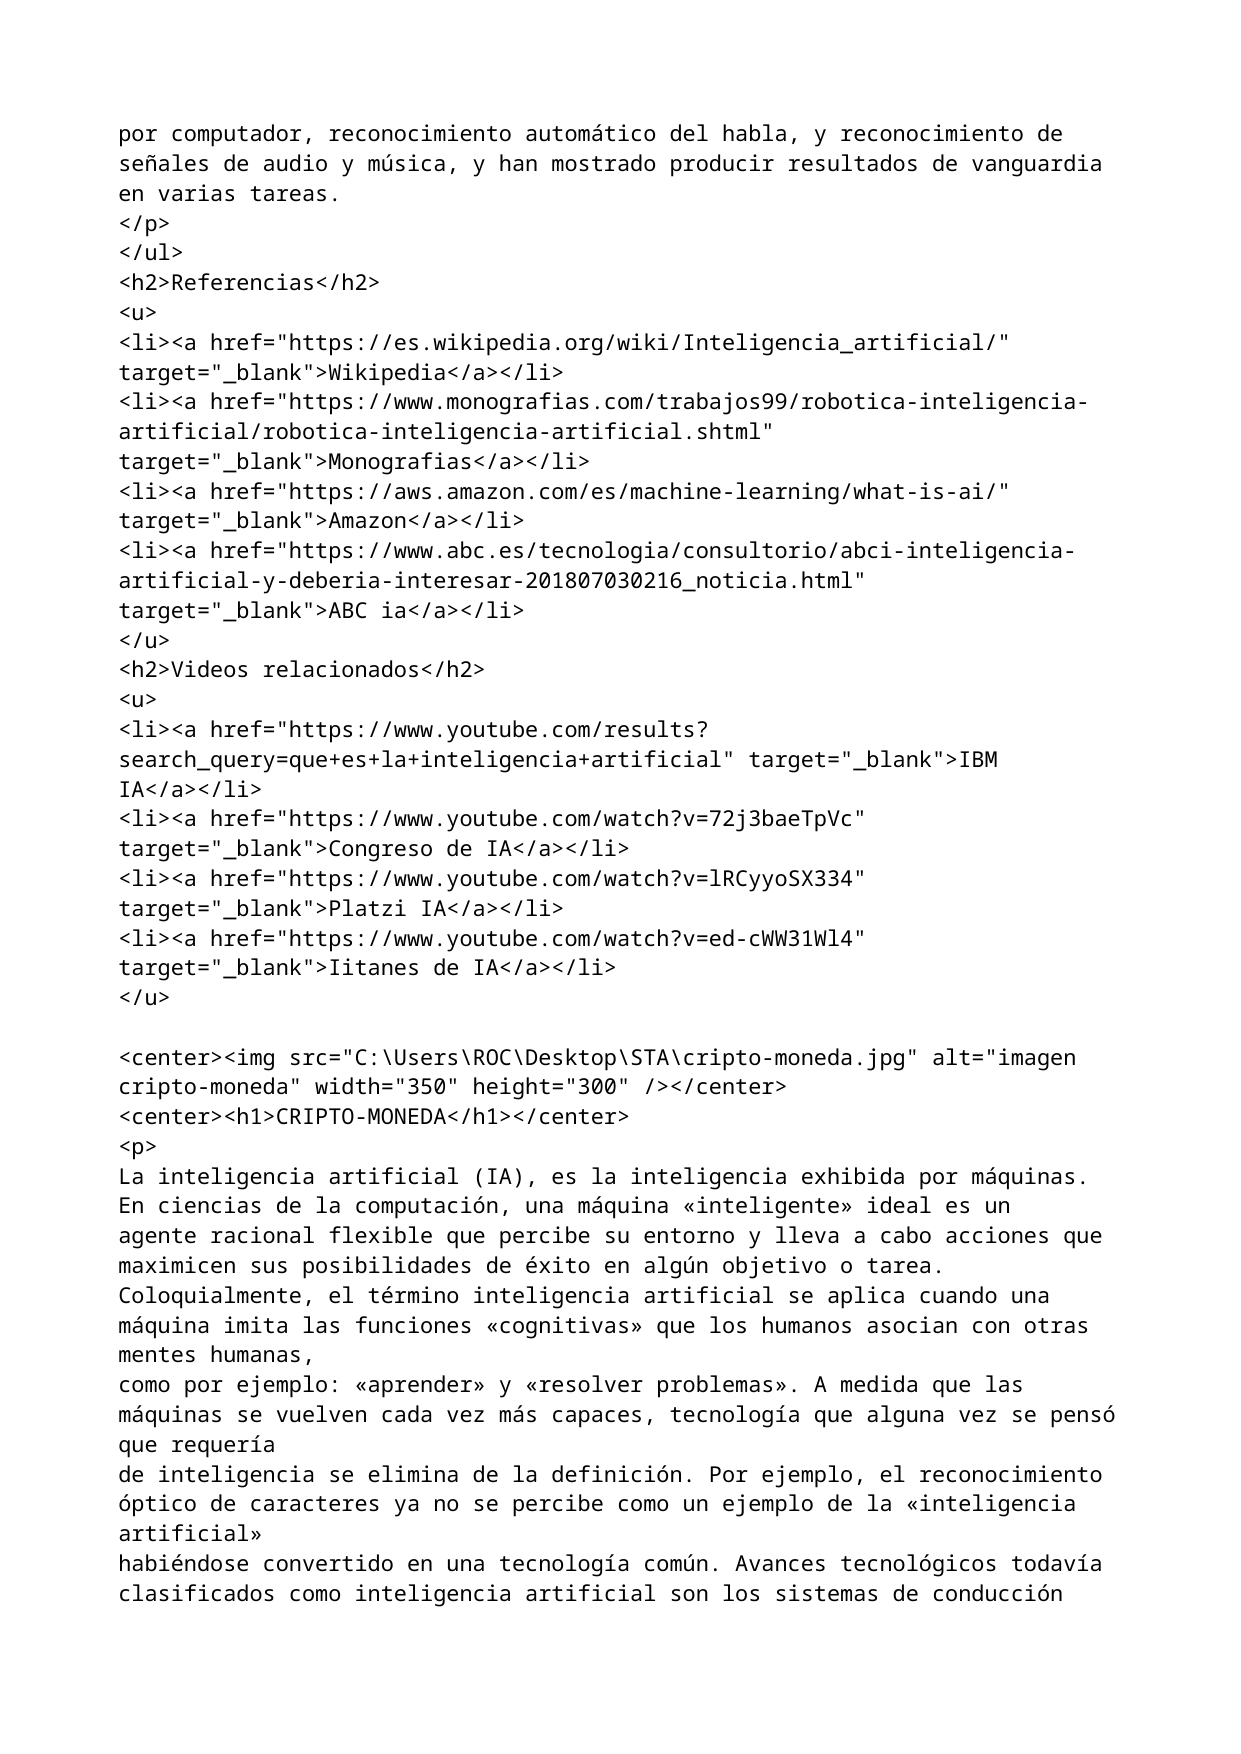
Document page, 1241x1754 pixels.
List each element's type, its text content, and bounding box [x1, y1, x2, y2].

text </ul> [118, 237, 1122, 267]
text </p> [118, 207, 1122, 237]
text <li><a href="https://es.wikipedia.org/wiki/Inteligencia_artificial/" target="_blank">Wikipedia</a></li> [118, 327, 1122, 386]
text por computador, reconocimiento automático del habla, y reconocimiento de señales de audio y música, y han mostrado producir resultados de vanguardia en varias tareas. [118, 118, 1122, 207]
text habiéndose convertido en una tecnología común. Avances tecnológicos todavía clasificados como inteligencia artificial son los sistemas de conducción [118, 1548, 1122, 1608]
text <h2>Referencias</h2> [118, 267, 1122, 297]
text de inteligencia se elimina de la definición. Por ejemplo, el reconocimiento óptico de caracteres ya no se percibe como un ejemplo de la «inteligencia artificial» [118, 1459, 1122, 1548]
text Coloquialmente, el término inteligencia artificial se aplica cuando una máquina imita las funciones «cognitivas» que los humanos asocian con otras mentes humanas, [118, 1280, 1122, 1369]
text <p> [118, 1131, 1122, 1161]
text agente racional flexible que percibe su entorno y lleva a cabo acciones que maximicen sus posibilidades de éxito en algún objetivo o tarea. [118, 1220, 1122, 1280]
text <li><a href="https://www.abc.es/tecnologia/consultorio/abci-inteligencia-artificial-y-deberia-interesar-201807030216_noticia.html" target="_blank">ABC ia</a></li> [118, 535, 1122, 624]
text <li><a href="https://www.youtube.com/watch?v=lRCyyoSX334" target="_blank">Platzi IA</a></li> [118, 863, 1122, 922]
text <li><a href="https://www.youtube.com/watch?v=ed-cWW31Wl4" target="_blank">Iitanes de IA</a></li> [118, 922, 1122, 982]
text <li><a href="https://aws.amazon.com/es/machine-learning/what-is-ai/" target="_blank">Amazon</a></li> [118, 476, 1122, 535]
text <li><a href="https://www.monografias.com/trabajos99/robotica-inteligencia-artificial/robotica-inteligencia-artificial.shtml" target="_blank">Monografias</a></li> [118, 386, 1122, 476]
text <center><h1>CRIPTO-MONEDA</h1></center> [118, 1101, 1122, 1131]
text <li><a href="https://www.youtube.com/watch?v=72j3baeTpVc" target="_blank">Congreso de IA</a></li> [118, 803, 1122, 863]
text <u> [118, 297, 1122, 327]
text <h2>Videos relacionados</h2> [118, 654, 1122, 684]
text <li><a href="https://www.youtube.com/results?search_query=que+es+la+inteligencia+artificial" target="_blank">IBM IA</a></li> [118, 714, 1122, 803]
text </u> [118, 982, 1122, 1012]
text <u> [118, 684, 1122, 714]
text <center><img src="C:\Users\ROC\Desktop\STA\cripto-moneda.jpg" alt="imagen cripto-moneda" width="350" height="300" /></center> [118, 1042, 1122, 1101]
text </u> [118, 624, 1122, 654]
text como por ejemplo: «aprender» y «resolver problemas». A medida que las máquinas se vuelven cada vez más capaces, tecnología que alguna vez se pensó que requería [118, 1369, 1122, 1459]
text La inteligencia artificial (IA), es la inteligencia exhibida por máquinas. En ciencias de la computación, una máquina «inteligente» ideal es un [118, 1161, 1122, 1220]
